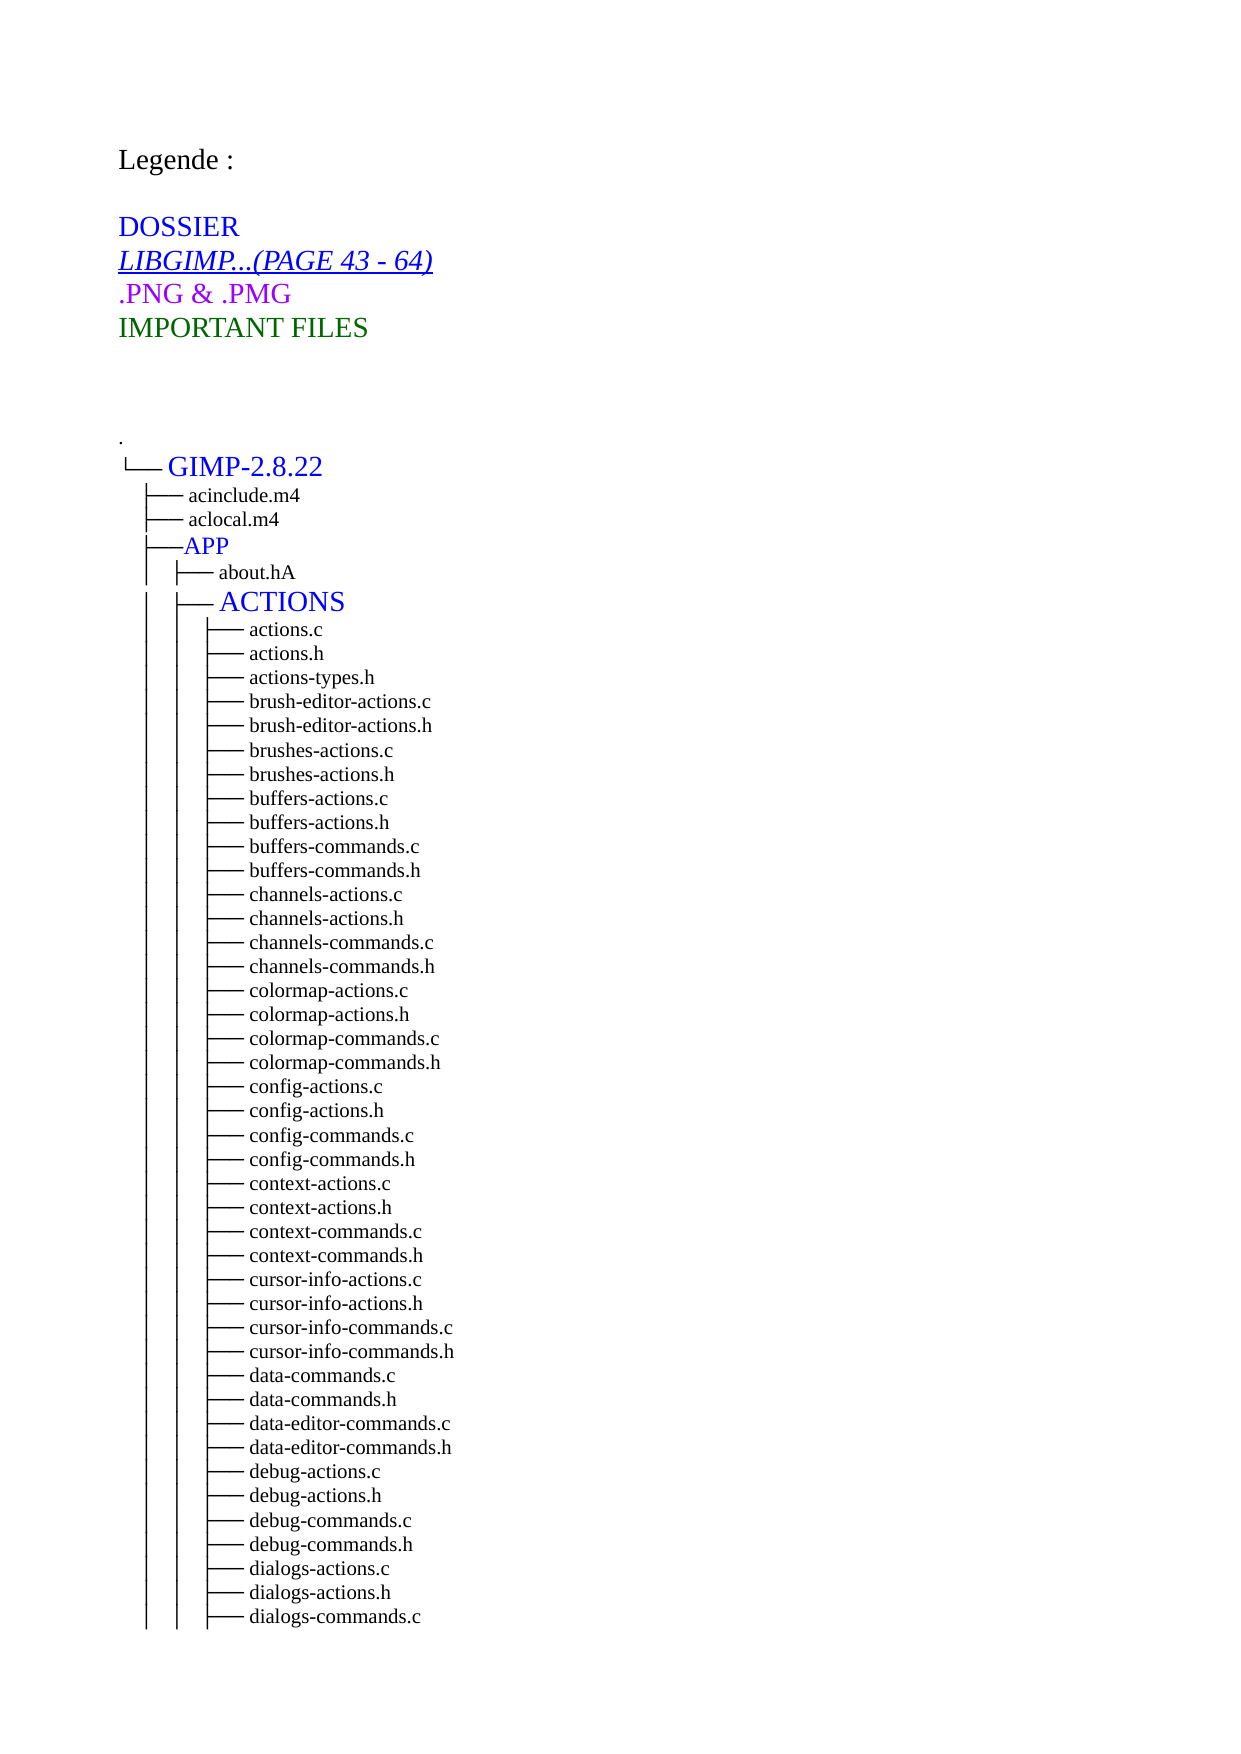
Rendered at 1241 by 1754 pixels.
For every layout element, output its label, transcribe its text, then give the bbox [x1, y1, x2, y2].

text │ │ ├── debug-commands.c [177, 1507, 207, 1532]
text │ │ ├── colormap-actions.h [208, 1002, 1122, 1026]
text │ │ ├── data-commands.c [118, 1363, 146, 1387]
text │ │ ├── actions.c [208, 617, 1122, 641]
text ├──APP [118, 531, 1122, 559]
text │ │ ├── actions.h [177, 641, 207, 665]
text │ │ ├── colormap-actions.c [208, 978, 1122, 1002]
text │ │ ├── buffers-commands.c [208, 834, 1122, 858]
text │ │ ├── cursor-info-actions.h [208, 1291, 1122, 1315]
text │ │ ├── channels-commands.c [118, 930, 146, 954]
text │ │ ├── buffers-actions.c [208, 786, 1122, 810]
text Legende : [118, 142, 1122, 176]
text │ │ ├── data-editor-commands.h [177, 1435, 207, 1459]
text │ │ ├── colormap-commands.h [208, 1050, 1122, 1074]
text │ │ ├── debug-commands.h [177, 1532, 207, 1556]
text │ │ ├── data-commands.c [147, 1363, 176, 1387]
text IMPORTANT FILES [118, 310, 1122, 343]
text │ │ ├── brush-editor-actions.c [118, 689, 146, 713]
text │ │ ├── colormap-actions.c [118, 978, 146, 1002]
text DOSSIER [118, 209, 1122, 243]
text │ │ ├── data-commands.h [208, 1387, 1122, 1411]
text │ │ ├── context-commands.h [208, 1243, 1122, 1267]
text │ │ ├── config-commands.h [118, 1147, 146, 1171]
text │ │ ├── data-editor-commands.h [118, 1435, 146, 1459]
text │ │ ├── cursor-info-actions.c [118, 1267, 146, 1291]
text │ │ ├── channels-actions.h [118, 906, 146, 930]
text │ │ ├── channels-commands.c [177, 930, 207, 954]
text │ │ ├── brush-editor-actions.h [118, 713, 146, 737]
text │ │ ├── data-editor-commands.c [147, 1411, 176, 1435]
text │ │ ├── buffers-actions.c [177, 786, 207, 810]
text │ │ ├── cursor-info-actions.h [118, 1291, 146, 1315]
text │ │ ├── cursor-info-commands.h [118, 1339, 146, 1363]
text │ │ ├── debug-commands.c [208, 1507, 1122, 1532]
text │ │ ├── actions-types.h [147, 665, 176, 689]
text │ │ ├── colormap-commands.c [177, 1026, 207, 1050]
text │ │ ├── colormap-actions.h [147, 1002, 176, 1026]
text │ │ ├── brush-editor-actions.h [147, 713, 176, 737]
text │ │ ├── cursor-info-actions.h [147, 1291, 176, 1315]
text │ │ ├── context-commands.h [118, 1243, 146, 1267]
text │ │ ├── dialogs-actions.c [208, 1556, 1122, 1580]
text │ │ ├── context-commands.c [177, 1219, 207, 1243]
text │ │ ├── config-actions.h [208, 1098, 1122, 1122]
text │ │ ├── context-actions.h [177, 1195, 207, 1219]
text │ │ ├── actions-types.h [177, 665, 207, 689]
text │ │ ├── channels-actions.h [177, 906, 207, 930]
text │ │ ├── data-commands.h [118, 1387, 146, 1411]
text └── GIMP-2.8.22 [118, 449, 1122, 483]
text │ │ ├── channels-actions.c [118, 882, 146, 906]
text │ │ ├── context-actions.c [208, 1171, 1122, 1195]
text │ │ ├── dialogs-commands.c [147, 1604, 176, 1628]
text │ │ ├── cursor-info-actions.c [208, 1267, 1122, 1291]
text │ │ ├── colormap-commands.h [118, 1050, 146, 1074]
text │ │ ├── channels-commands.h [177, 954, 207, 978]
text │ │ ├── buffers-commands.h [147, 858, 176, 882]
text │ │ ├── colormap-commands.h [177, 1050, 207, 1074]
text │ │ ├── cursor-info-commands.c [208, 1315, 1122, 1339]
text │ │ ├── buffers-actions.h [118, 810, 146, 834]
text │ │ ├── colormap-actions.c [177, 978, 207, 1002]
text │ │ ├── cursor-info-commands.c [147, 1315, 176, 1339]
text LIBGIMP...(PAGE 43 - 64) [118, 243, 1122, 276]
text │ │ ├── debug-actions.h [208, 1483, 1122, 1507]
text . [118, 425, 1122, 449]
text │ │ ├── cursor-info-actions.c [177, 1267, 207, 1291]
text │ │ ├── cursor-info-commands.c [177, 1315, 207, 1339]
text │ │ ├── buffers-commands.h [118, 858, 146, 882]
text │ │ ├── channels-actions.h [147, 906, 176, 930]
text │ │ ├── dialogs-commands.c [177, 1604, 207, 1628]
text │ │ ├── brush-editor-actions.h [177, 713, 207, 737]
text │ │ ├── debug-actions.c [208, 1459, 1122, 1483]
text │ │ ├── colormap-commands.h [147, 1050, 176, 1074]
text │ │ ├── colormap-commands.c [208, 1026, 1122, 1050]
text │ │ ├── context-commands.c [208, 1219, 1122, 1243]
text │ │ ├── buffers-actions.c [147, 786, 176, 810]
text │ │ ├── cursor-info-actions.c [147, 1267, 176, 1291]
text │ │ ├── channels-commands.h [118, 954, 146, 978]
text │ │ ├── dialogs-commands.c [208, 1604, 1122, 1628]
text .PNG & .PMG [118, 276, 1122, 310]
text │ │ ├── config-actions.h [118, 1098, 146, 1122]
text │ │ ├── brush-editor-actions.c [147, 689, 176, 713]
text │ │ ├── data-editor-commands.c [208, 1411, 1122, 1435]
text │ │ ├── debug-actions.h [147, 1483, 176, 1507]
text │ │ ├── debug-actions.c [147, 1459, 176, 1483]
text │ │ ├── channels-commands.h [147, 954, 176, 978]
text │ │ ├── brushes-actions.c [208, 737, 1122, 762]
text │ │ ├── context-actions.h [208, 1195, 1122, 1219]
text │ │ ├── dialogs-actions.c [177, 1556, 207, 1580]
text │ │ ├── data-commands.c [208, 1363, 1122, 1387]
text │ ├── about.hA [118, 559, 146, 584]
text │ │ ├── config-commands.c [208, 1122, 1122, 1147]
text ├── acinclude.m4 [118, 483, 146, 507]
text │ │ ├── config-actions.c [147, 1074, 176, 1098]
text │ │ ├── actions.h [208, 641, 1122, 665]
text │ │ ├── channels-commands.c [147, 930, 176, 954]
text │ │ ├── buffers-commands.c [147, 834, 176, 858]
text │ │ ├── config-commands.h [147, 1147, 176, 1171]
text ├── acinclude.m4 [147, 483, 1122, 507]
text │ │ ├── buffers-actions.c [118, 786, 146, 810]
text │ │ ├── colormap-commands.c [118, 1026, 146, 1050]
text │ │ ├── dialogs-actions.c [118, 1556, 146, 1580]
text │ │ ├── data-commands.h [177, 1387, 207, 1411]
text │ │ ├── brushes-actions.c [118, 737, 146, 762]
text │ │ ├── data-editor-commands.h [208, 1435, 1122, 1459]
text │ │ ├── channels-actions.c [147, 882, 176, 906]
text │ │ ├── config-commands.h [208, 1147, 1122, 1171]
text │ │ ├── context-actions.c [147, 1171, 176, 1195]
text │ │ ├── cursor-info-actions.h [177, 1291, 207, 1315]
text │ │ ├── actions.h [147, 641, 176, 665]
text │ │ ├── config-actions.c [208, 1074, 1122, 1098]
text │ │ ├── debug-commands.h [208, 1532, 1122, 1556]
text │ │ ├── context-actions.c [177, 1171, 207, 1195]
text │ │ ├── actions-types.h [118, 665, 146, 689]
text │ │ ├── brushes-actions.h [208, 762, 1122, 786]
text │ ├── about.hA [147, 559, 1122, 584]
text │ │ ├── config-actions.c [177, 1074, 207, 1098]
text │ │ ├── actions.h [118, 641, 146, 665]
text │ │ ├── colormap-actions.c [147, 978, 176, 1002]
text │ │ ├── channels-actions.c [208, 882, 1122, 906]
text │ │ ├── debug-actions.c [177, 1459, 207, 1483]
text │ │ ├── channels-commands.c [208, 930, 1122, 954]
text │ │ ├── brushes-actions.c [177, 737, 207, 762]
text │ │ ├── brush-editor-actions.h [208, 713, 1122, 737]
text │ │ ├── brushes-actions.h [177, 762, 207, 786]
text │ │ ├── dialogs-actions.h [118, 1580, 146, 1604]
text │ │ ├── buffers-commands.h [177, 858, 207, 882]
text │ │ ├── debug-commands.h [118, 1532, 146, 1556]
text │ │ ├── dialogs-actions.c [147, 1556, 176, 1580]
text │ │ ├── channels-actions.c [177, 882, 207, 906]
text │ │ ├── config-commands.c [118, 1122, 146, 1147]
text │ │ ├── context-actions.c [118, 1171, 146, 1195]
text │ │ ├── buffers-commands.c [177, 834, 207, 858]
text │ │ ├── data-editor-commands.c [118, 1411, 146, 1435]
text │ │ ├── context-commands.h [177, 1243, 207, 1267]
text │ │ ├── config-actions.c [118, 1074, 146, 1098]
text │ │ ├── config-commands.c [147, 1122, 176, 1147]
text │ │ ├── channels-actions.h [208, 906, 1122, 930]
text │ │ ├── config-actions.h [177, 1098, 207, 1122]
text ├── aclocal.m4 [118, 507, 146, 531]
text ├── aclocal.m4 [147, 507, 1122, 531]
text │ │ ├── actions.c [147, 617, 176, 641]
text │ │ ├── colormap-actions.h [118, 1002, 146, 1026]
text │ │ ├── buffers-actions.h [177, 810, 207, 834]
text │ │ ├── debug-commands.c [118, 1507, 146, 1532]
text │ ├── ACTIONS [118, 584, 1122, 617]
text │ │ ├── data-commands.h [147, 1387, 176, 1411]
text │ │ ├── config-commands.h [177, 1147, 207, 1171]
text │ │ ├── actions-types.h [208, 665, 1122, 689]
text │ │ ├── cursor-info-commands.c [118, 1315, 146, 1339]
text │ │ ├── data-editor-commands.c [177, 1411, 207, 1435]
text │ │ ├── config-actions.h [147, 1098, 176, 1122]
text │ │ ├── buffers-actions.h [147, 810, 176, 834]
text │ │ ├── buffers-commands.h [208, 858, 1122, 882]
text │ │ ├── dialogs-actions.h [177, 1580, 207, 1604]
text │ │ ├── config-commands.c [177, 1122, 207, 1147]
text │ │ ├── context-commands.h [147, 1243, 176, 1267]
text │ │ ├── buffers-actions.h [208, 810, 1122, 834]
text │ │ ├── brush-editor-actions.c [177, 689, 207, 713]
text │ │ ├── brush-editor-actions.c [208, 689, 1122, 713]
text │ │ ├── brushes-actions.h [147, 762, 176, 786]
text │ │ ├── debug-commands.h [147, 1532, 176, 1556]
text │ │ ├── debug-actions.h [177, 1483, 207, 1507]
text │ │ ├── brushes-actions.c [147, 737, 176, 762]
text │ │ ├── cursor-info-commands.h [177, 1339, 207, 1363]
text │ │ ├── debug-commands.c [147, 1507, 176, 1532]
text │ │ ├── actions.c [177, 617, 207, 641]
text │ │ ├── colormap-actions.h [177, 1002, 207, 1026]
text │ │ ├── context-commands.c [118, 1219, 146, 1243]
text │ │ ├── dialogs-actions.h [208, 1580, 1122, 1604]
text │ │ ├── cursor-info-commands.h [208, 1339, 1122, 1363]
text │ │ ├── context-actions.h [118, 1195, 146, 1219]
text │ │ ├── data-commands.c [177, 1363, 207, 1387]
text │ │ ├── data-editor-commands.h [147, 1435, 176, 1459]
text │ │ ├── dialogs-commands.c [118, 1604, 146, 1628]
text │ │ ├── debug-actions.h [118, 1483, 146, 1507]
text │ │ ├── cursor-info-commands.h [147, 1339, 176, 1363]
text │ │ ├── context-commands.c [147, 1219, 176, 1243]
text │ │ ├── colormap-commands.c [147, 1026, 176, 1050]
text │ │ ├── debug-actions.c [118, 1459, 146, 1483]
text │ │ ├── channels-commands.h [208, 954, 1122, 978]
text │ │ ├── brushes-actions.h [118, 762, 146, 786]
text │ │ ├── buffers-commands.c [118, 834, 146, 858]
text │ │ ├── actions.c [118, 617, 146, 641]
text │ │ ├── context-actions.h [147, 1195, 176, 1219]
text │ │ ├── dialogs-actions.h [147, 1580, 176, 1604]
